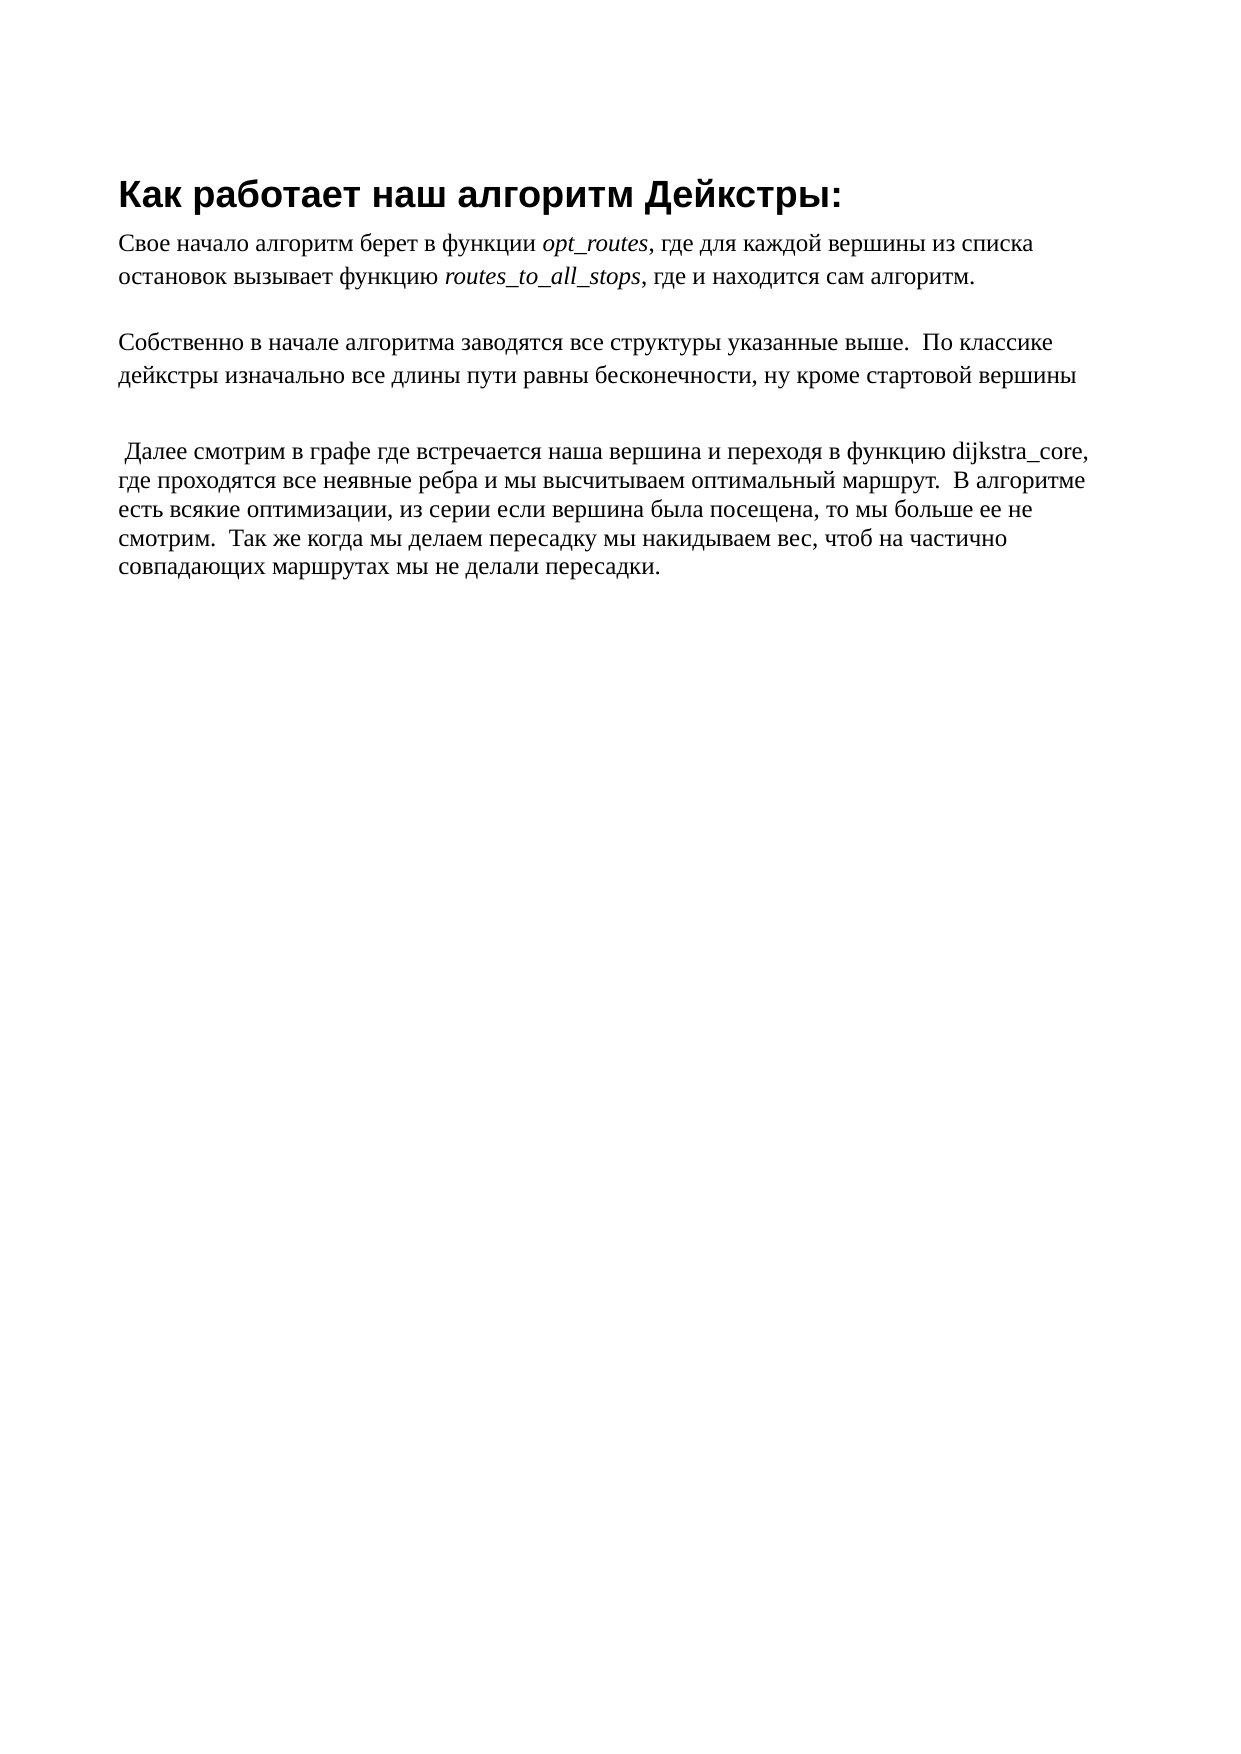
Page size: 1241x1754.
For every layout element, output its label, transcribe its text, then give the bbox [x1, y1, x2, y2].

text Далее смотрим в графе где встречается наша вершина и переходя в функцию dijkstra_core, где проходятся все неявные ребра и мы высчитываем оптимальный маршрут. В алгоритме есть всякие оптимизации, из серии если вершина была посещена, то мы больше ее не смотрим. Так же когда мы делаем пересадку мы накидываем вес, чтоб на частично совпадающих маршрутах мы не делали пересадки. [118, 436, 1122, 580]
text Свое начало алгоритм берет в функции opt_routes, где для каждой вершины из списка остановок вызывает функцию routes_to_all_stops, где и находится сам алгоритм. Собственно в начале алгоритма заводятся все структуры указанные выше. По классике дейкстры изначально все длины пути равны бесконечности, ну кроме стартовой вершины [118, 228, 1122, 389]
subtitle Как работает наш алгоритм Дейкстры: [118, 172, 1122, 216]
